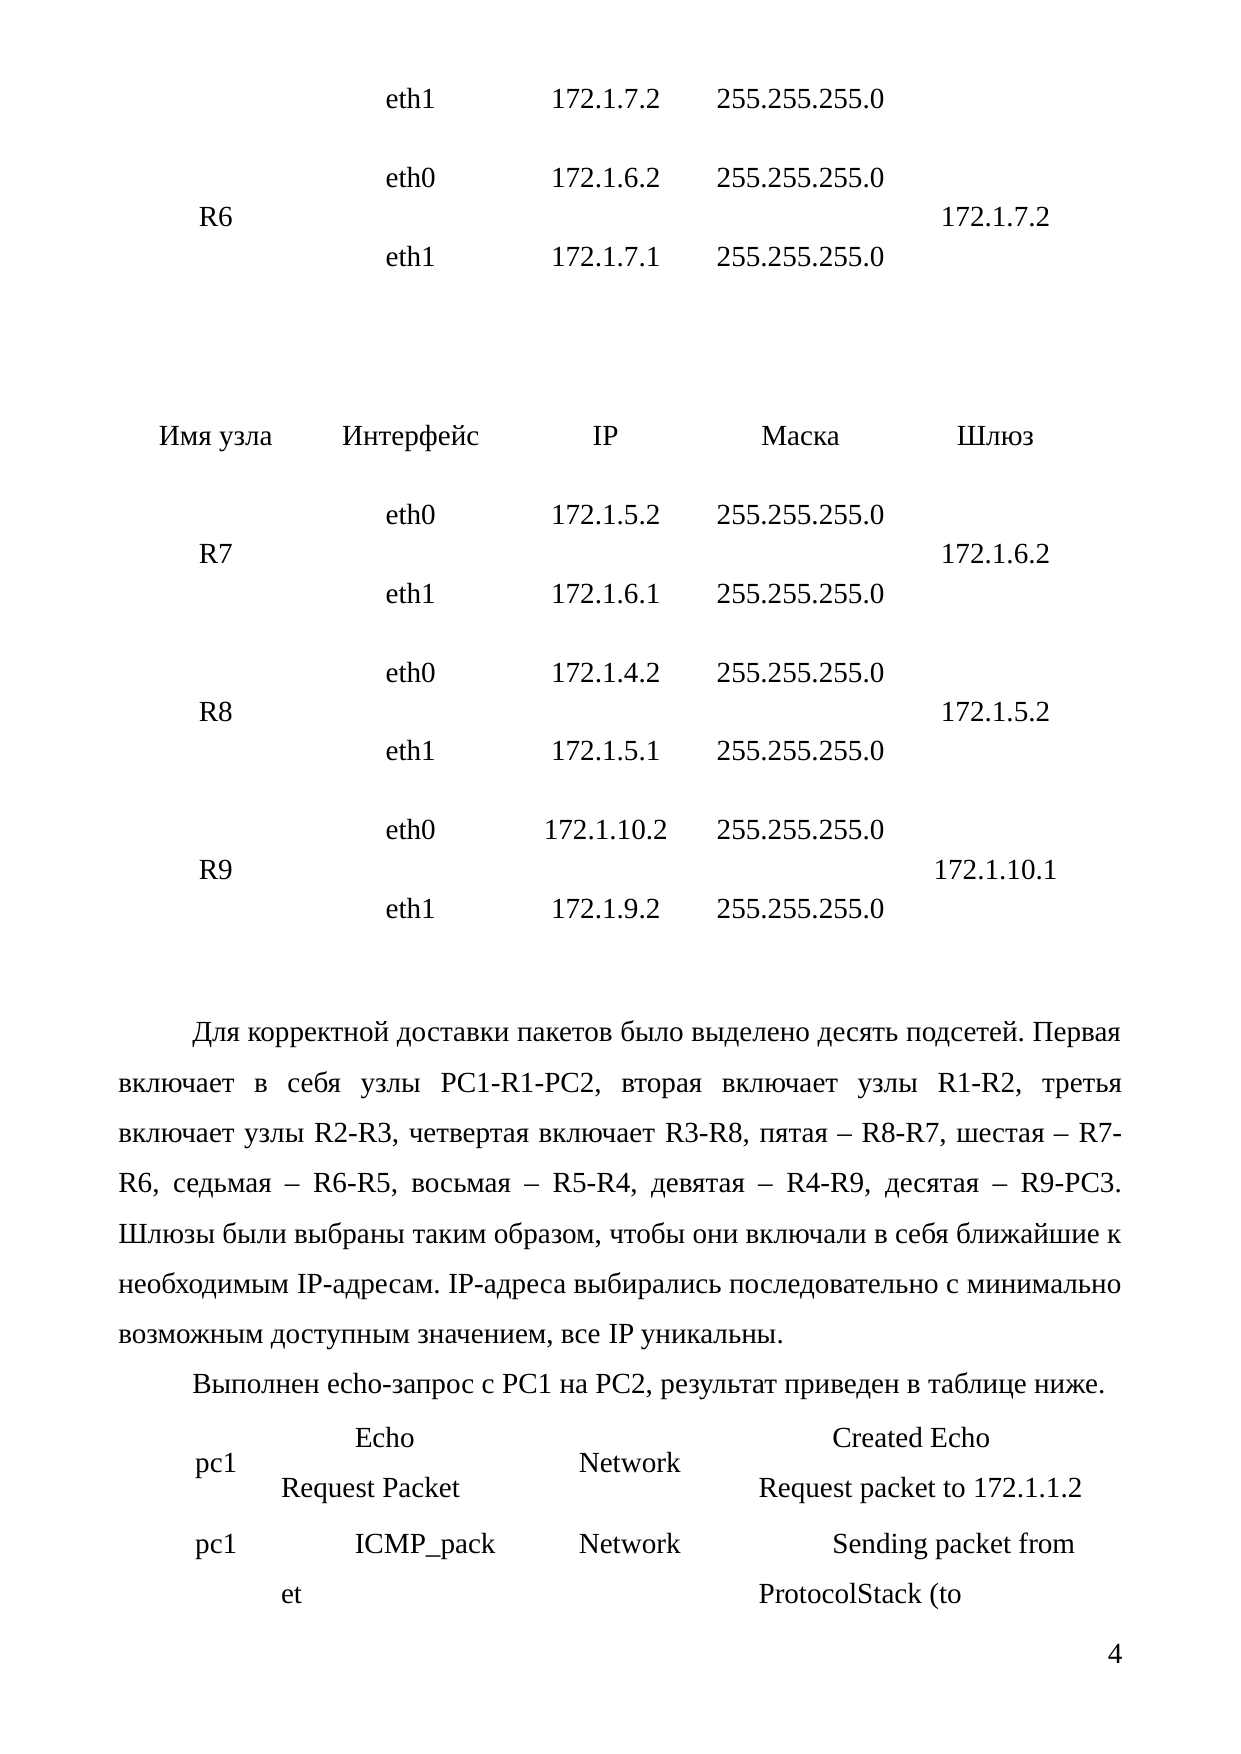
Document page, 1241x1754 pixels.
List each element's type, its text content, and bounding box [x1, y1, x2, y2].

table_cell 255.255.255.0 [703, 885, 898, 964]
table_cell 172.1.10.1 [898, 806, 1093, 964]
table_cell R9 [118, 806, 313, 964]
table_cell 255.255.255.0 [703, 154, 898, 233]
table_cell 172.1.5.2 [508, 491, 703, 570]
table_cell 172.1.6.1 [508, 570, 703, 649]
table_header Шлюз [898, 412, 1093, 491]
table_cell eth0 [313, 154, 508, 233]
table_cell eth1 [313, 885, 508, 964]
table_cell R6 [118, 154, 313, 312]
table_cell 172.1.9.2 [508, 885, 703, 964]
table_cell 172.1.7.2 [508, 75, 703, 154]
table_cell 172.1.6.2 [508, 154, 703, 233]
table_cell Network [502, 1523, 755, 1630]
table_cell R8 [118, 649, 313, 806]
text Для корректной доставки пакетов было выделено десять подсетей. Первая включает в себя узлы PC1-R1-PC2, вторая включает узлы R1-R2, третья включает узлы R2-R3, четвертая включает R3-R8, пятая – R8-R7, шестая – R7-R6, седьмая – R6-R5, восьмая – R5-R4, девятая – R4-R9, десятая – R9-PC3. Шлюзы были выбраны таким образом, чтобы они включали в себя ближайшие к необходимым IP-адресам. IP-адреса выбирались последовательно с минимально возможным доступным значением, все IP уникальны. [118, 1014, 1122, 1350]
table_header Created Echo Request packet to 172.1.1.2 [755, 1417, 1093, 1523]
table_cell 172.1.7.1 [508, 233, 703, 312]
table_cell pc1 [118, 1523, 278, 1630]
table_cell 255.255.255.0 [703, 75, 898, 154]
table_cell eth1 [313, 233, 508, 312]
table_cell 172.1.4.2 [508, 649, 703, 728]
table_cell eth1 [313, 570, 508, 649]
table_cell [118, 75, 313, 154]
table_header Маска [703, 412, 898, 491]
table_cell 255.255.255.0 [703, 728, 898, 806]
table_cell 172.1.6.2 [898, 491, 1093, 649]
table_cell eth1 [313, 75, 508, 154]
table_header Интерфейс [313, 412, 508, 491]
table_cell [898, 75, 1093, 154]
table_cell 172.1.7.2 [898, 154, 1093, 312]
table_cell 255.255.255.0 [703, 649, 898, 728]
table_header Network [502, 1417, 755, 1523]
table_cell ICMP_packet [278, 1523, 502, 1630]
table_cell eth0 [313, 806, 508, 885]
table_cell 172.1.5.1 [508, 728, 703, 806]
table_cell 255.255.255.0 [703, 806, 898, 885]
table_cell eth1 [313, 728, 508, 806]
table_cell 255.255.255.0 [703, 233, 898, 312]
table_cell 255.255.255.0 [703, 491, 898, 570]
text Выполнен echo-запрос с PC1 на PC2, результат приведен в таблице ниже. [118, 1367, 1122, 1400]
table_cell Sending packet from ProtocolStack (to [755, 1523, 1093, 1630]
table_header pc1 [118, 1417, 278, 1523]
table_header Имя узла [118, 412, 313, 491]
table_cell R7 [118, 491, 313, 649]
table_cell 255.255.255.0 [703, 570, 898, 649]
table_cell 172.1.10.2 [508, 806, 703, 885]
table_header Echo Request Packet [278, 1417, 502, 1523]
table_header IP [508, 412, 703, 491]
table_cell 172.1.5.2 [898, 649, 1093, 806]
table_cell eth0 [313, 649, 508, 728]
table_cell eth0 [313, 491, 508, 570]
